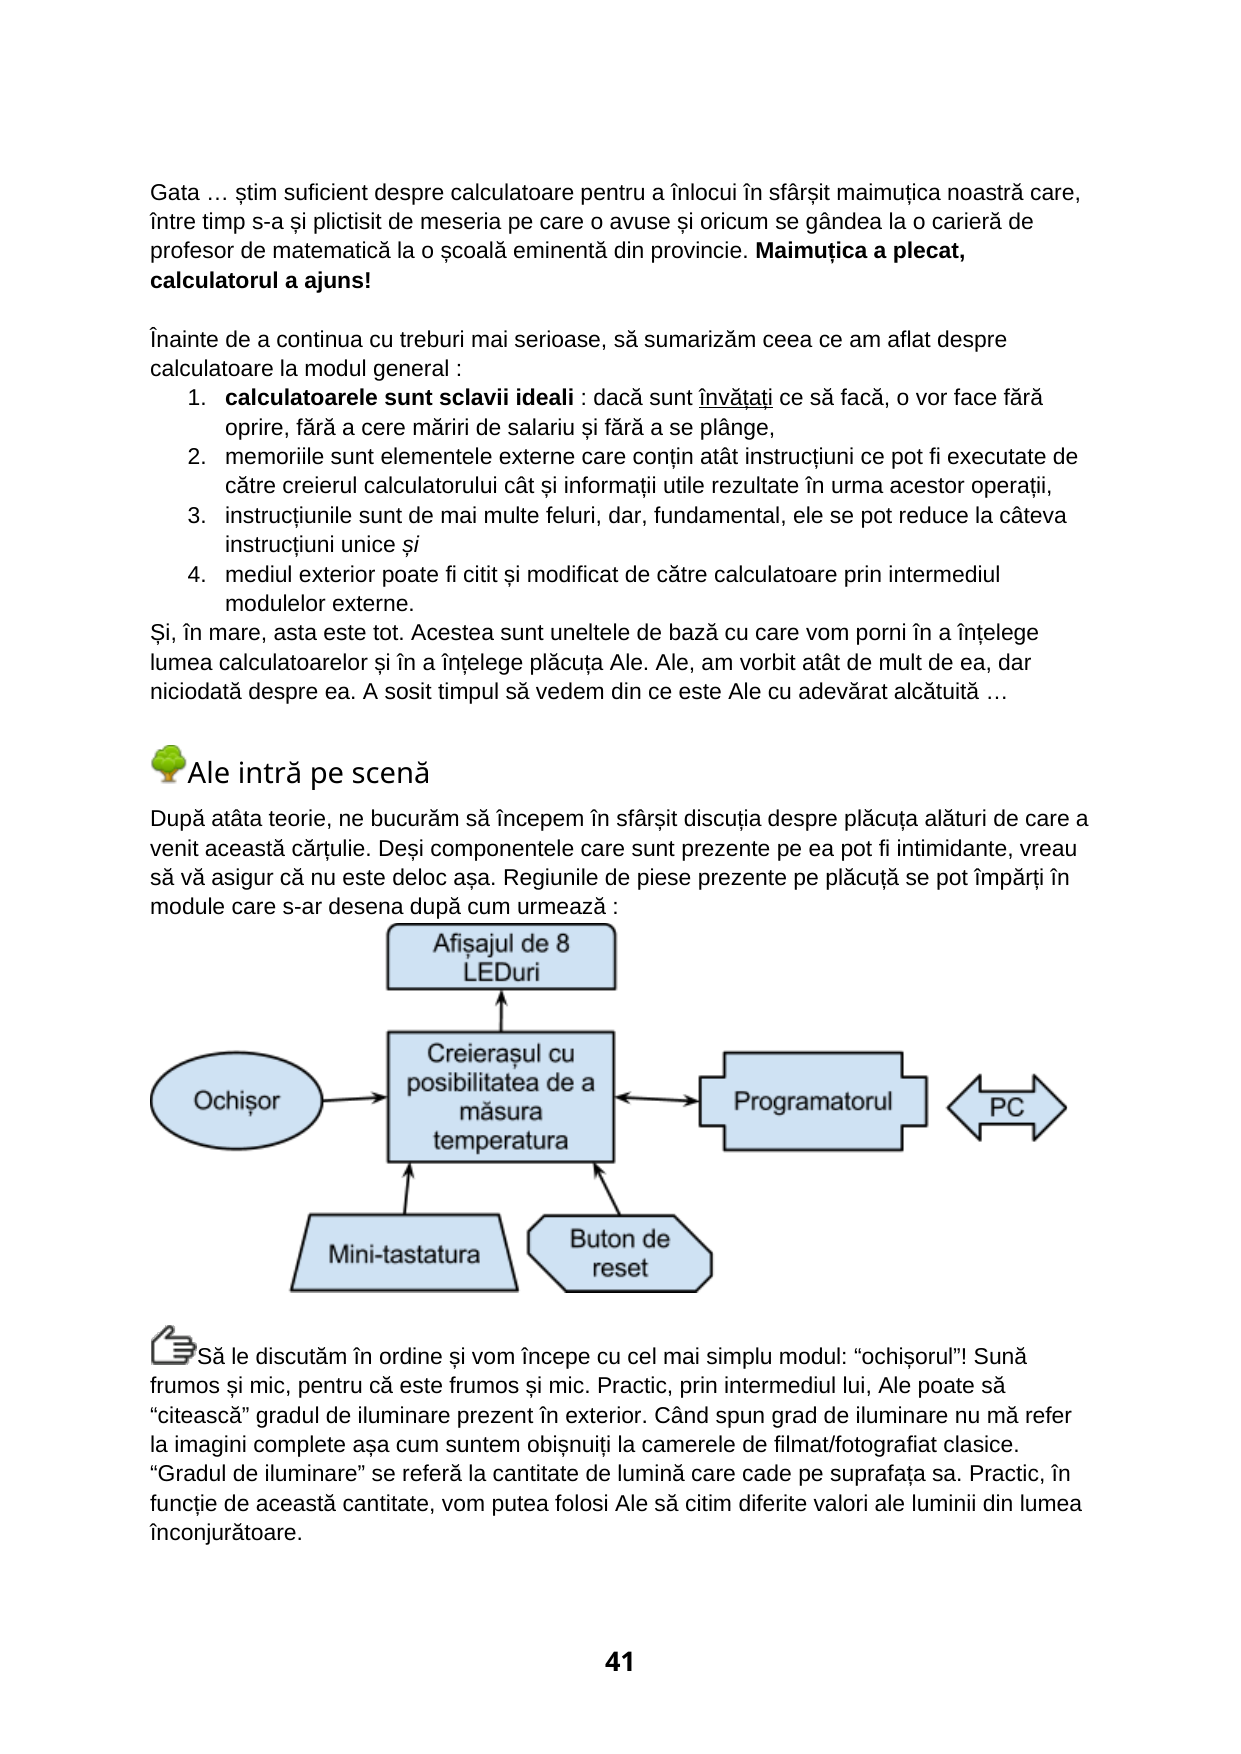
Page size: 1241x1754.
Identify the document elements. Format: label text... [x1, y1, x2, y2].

list instrucțiunile sunt de mai multe feluri, dar, fundamental, ele se pot reduce la câteva instrucțiuni unice și [187, 502, 1091, 557]
text Gata … știm suficient despre calculatoare pentru a înlocui în sfârșit maimuțica noastră care, între timp s-a și plictisit de meseria pe care o avuse și oricum se gândea la o carieră de profesor de matematică la o școală eminentă din provincie. Maimuțica a plecat, calculatorul a ajuns! [150, 179, 1091, 293]
list calculatoarele sunt sclavii ideali : dacă sunt învățați ce să facă, o vor face fără oprire, fără a cere măriri de salariu și fără a se plânge, [187, 385, 1091, 440]
picture [150, 745, 188, 784]
list mediul exterior poate fi citit și modificat de către calculatoare prin intermediul modulelor externe. [187, 561, 1091, 616]
list memoriile sunt elementele externe care conțin atât instrucțiuni ce pot fi executate de către creierul calculatorului cât și informații utile rezultate în urma acestor operații, [187, 444, 1091, 499]
text După atâta teorie, ne bucurăm să începem în sfârșit discuția despre plăcuța alături de care a venit această cărțulie. Deși componentele care sunt prezente pe ea pot fi intimidante, vreau să vă asigur că nu este deloc așa. Regiunile de piese prezente pe plăcuță se pot împărți în module care s-ar desena după cum urmează : [150, 806, 1091, 920]
text Să le discutăm în ordine și vom începe cu cel mai simplu modul: “ochișorul”! Sună frumos și mic, pentru că este frumos și mic. Practic, prin intermediul lui, Ale poate să “citească” gradul de iluminare prezent în exterior. Când spun grad de iluminare nu mă refer la imagini complete așa cum suntem obișnuiți la camerele de filmat/fotografiat clasice. “Gradul de iluminare” se referă la cantitate de lumină care cade pe suprafața sa. Practic, în funcție de această cantitate, vom putea folosi Ale să citim diferite valori ale luminii din lumea înconjurătoare. [150, 1325, 1091, 1546]
picture [150, 923, 1068, 1293]
text Înainte de a continua cu treburi mai serioase, să sumarizăm ceea ce am aflat despre calculatoare la modul general : [150, 326, 1091, 381]
picture [150, 1325, 197, 1365]
subtitle Ale intră pe scenă [150, 746, 1091, 792]
text Și, în mare, asta este tot. Acestea sunt uneltele de bază cu care vom porni în a înțelege lumea calculatoarelor și în a înțelege plăcuța Ale. Ale, am vorbit atât de mult de ea, dar niciodată despre ea. A sosit timpul să vedem din ce este Ale cu adevărat alcătuită … [150, 620, 1091, 704]
